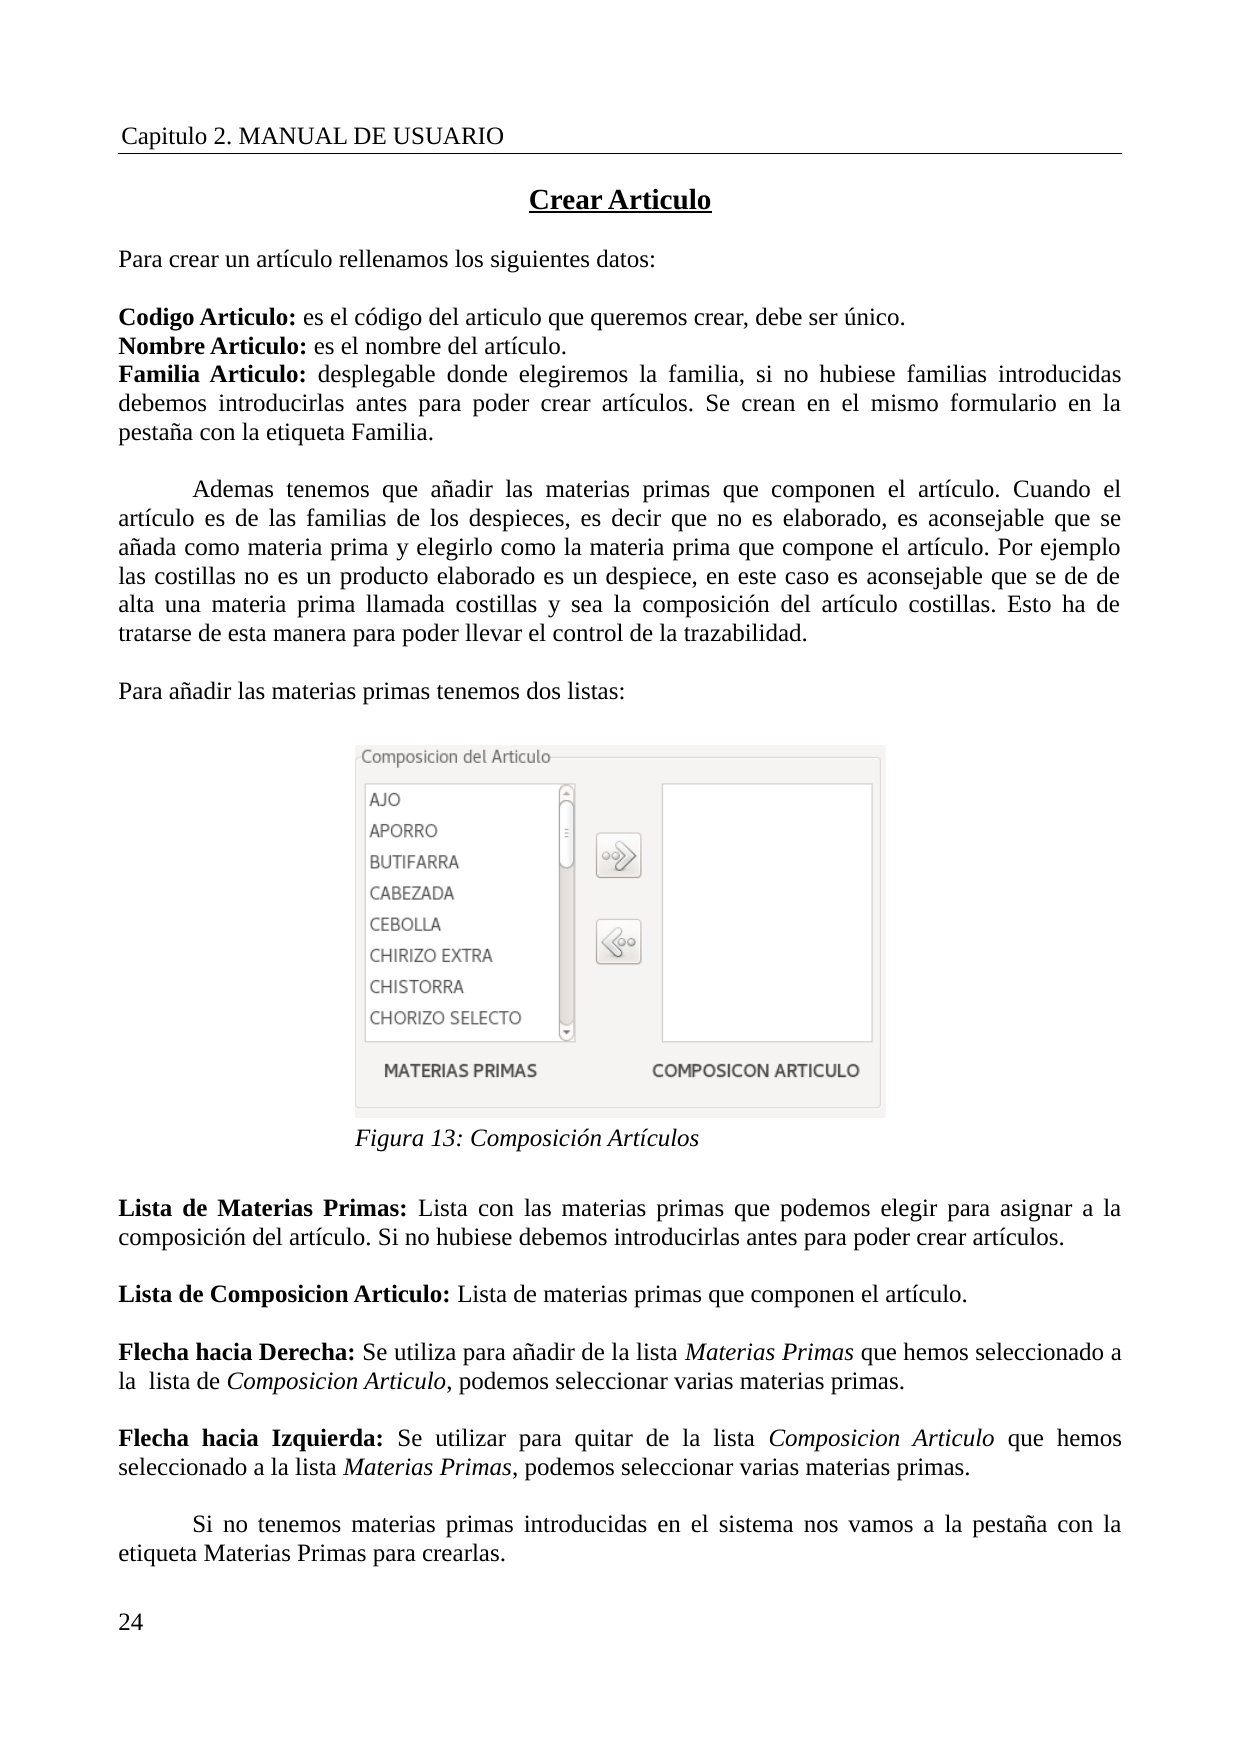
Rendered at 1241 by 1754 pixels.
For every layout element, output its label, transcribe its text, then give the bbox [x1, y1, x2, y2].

text Lista de Materias Primas: Lista con las materias primas que podemos elegir para asignar a la composición del artículo. Si no hubiese debemos introducirlas antes para poder crear artículos. [118, 1193, 1122, 1251]
text Nombre Articulo: es el nombre del artículo. [118, 331, 1122, 359]
text Flecha hacia Derecha: Se utiliza para añadir de la lista Materias Primas que hemos seleccionado a la lista de Composicion Articulo, podemos seleccionar varias materias primas. [118, 1337, 1122, 1394]
text Figura 13: Composición Artículos [355, 1118, 886, 1152]
text Familia Articulo: desplegable donde elegiremos la familia, si no hubiese familias introducidas debemos introducirlas antes para poder crear artículos. Se crean en el mismo formulario en la pestaña con la etiqueta Familia. [118, 359, 1122, 446]
text Si no tenemos materias primas introducidas en el sistema nos vamos a la pestaña con la etiqueta Materias Primas para crearlas. [118, 1509, 1122, 1567]
text Para crear un artículo rellenamos los siguientes datos: [118, 244, 1122, 273]
text Para añadir las materias primas tenemos dos listas: [118, 676, 1122, 704]
picture [354, 745, 886, 1118]
text Flecha hacia Izquierda: Se utilizar para quitar de la lista Composicion Articulo que hemos seleccionado a la lista Materias Primas, podemos seleccionar varias materias primas. [118, 1423, 1122, 1481]
text Codigo Articulo: es el código del articulo que queremos crear, debe ser único. [118, 302, 1122, 331]
text Ademas tenemos que añadir las materias primas que componen el artículo. Cuando el artículo es de las familias de los despieces, es decir que no es elaborado, es aconsejable que se añada como materia prima y elegirlo como la materia prima que compone el artículo. Por ejemplo las costillas no es un producto elaborado es un despiece, en este caso es aconsejable que se de de alta una materia prima llamada costillas y sea la composición del artículo costillas. Esto ha de tratarse de esta manera para poder llevar el control de la trazabilidad. [118, 474, 1122, 647]
text Crear Articulo [118, 182, 1122, 216]
text Lista de Composicion Articulo: Lista de materias primas que componen el artículo. [118, 1279, 1122, 1308]
